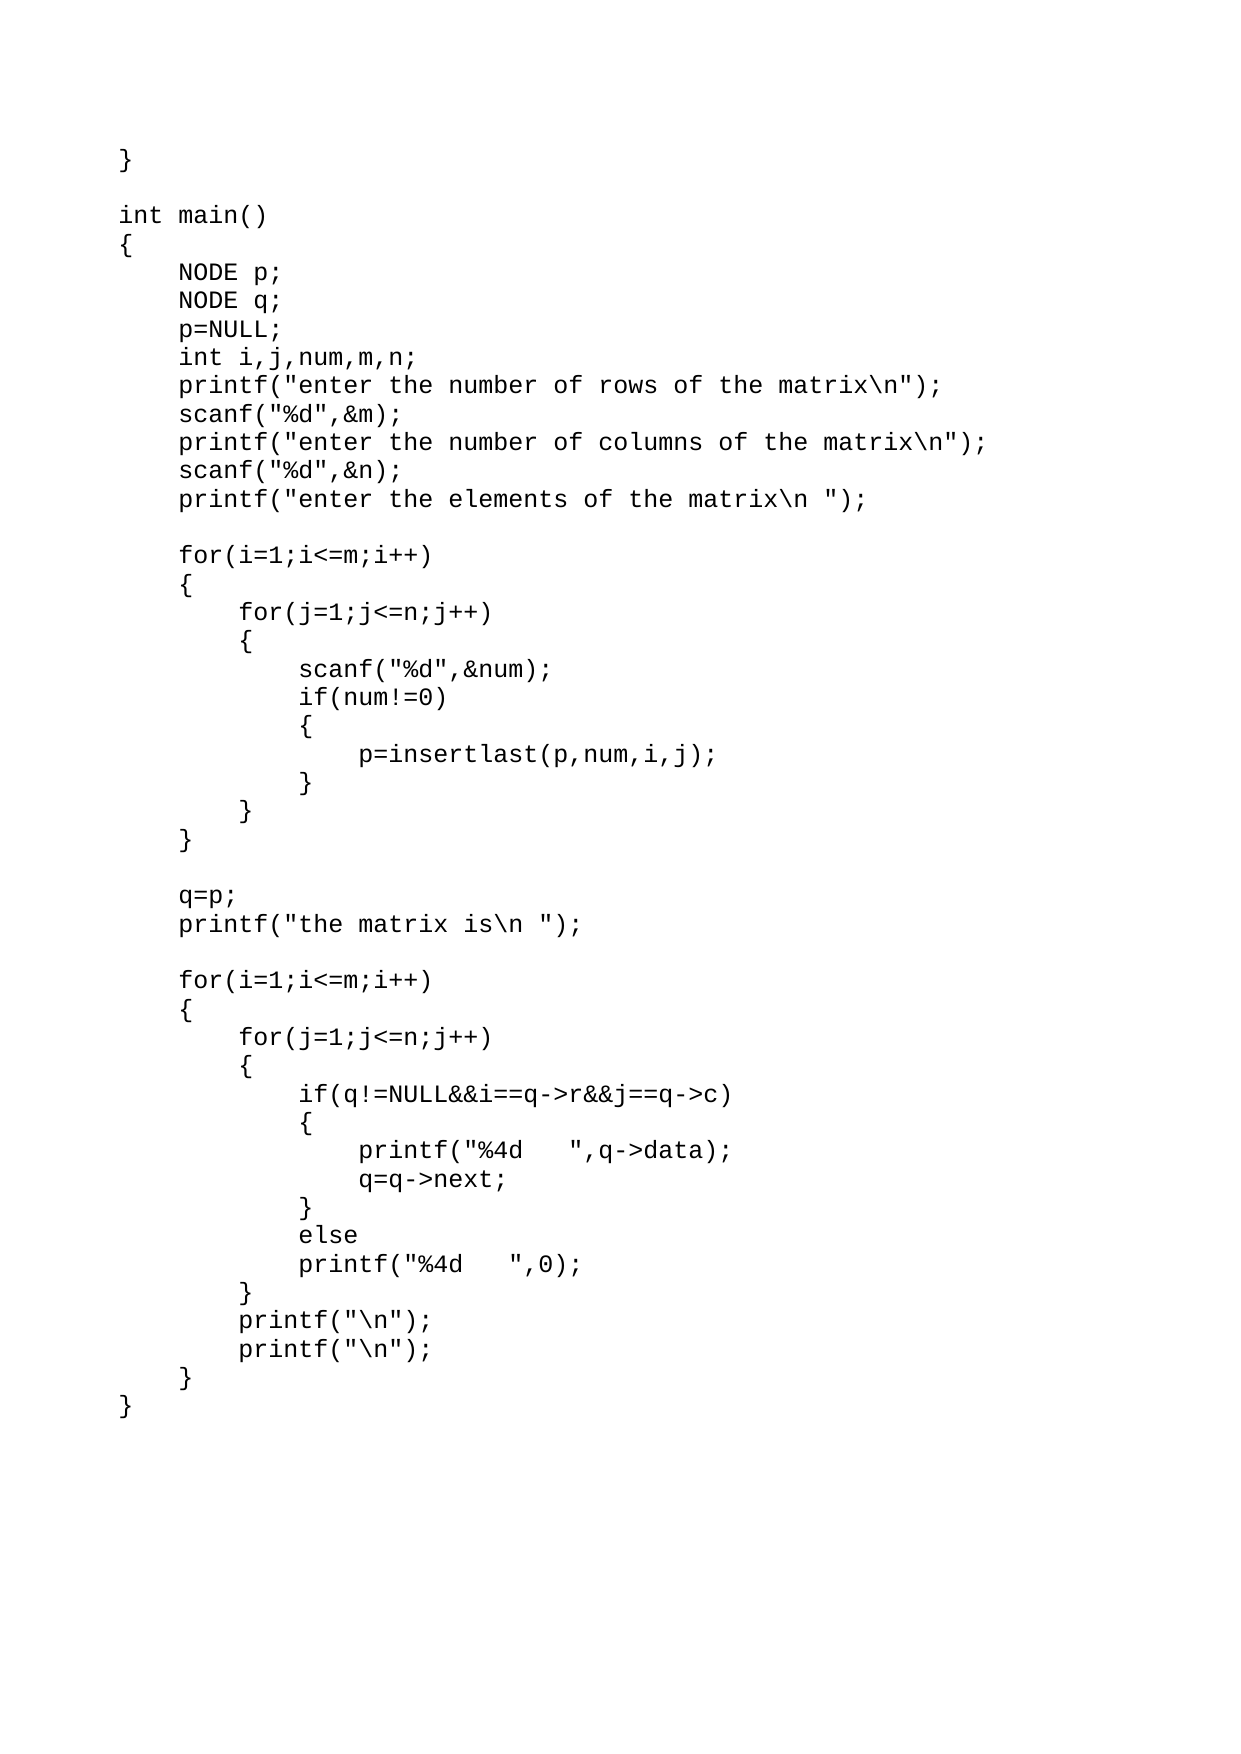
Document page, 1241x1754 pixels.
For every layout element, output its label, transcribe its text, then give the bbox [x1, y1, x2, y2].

text for(i=1;i<=m;i++) [118, 543, 1122, 571]
text if(num!=0) [118, 685, 1122, 713]
text { [118, 628, 1122, 656]
text else [118, 1223, 1122, 1251]
text } [118, 1195, 1122, 1223]
text NODE p; [118, 260, 1122, 288]
text } [118, 146, 1122, 175]
text scanf("%d",&n); [118, 458, 1122, 486]
text { [118, 996, 1122, 1025]
text { [118, 231, 1122, 260]
text scanf("%d",&num); [118, 656, 1122, 685]
text q=p; [118, 883, 1122, 911]
text if(q!=NULL&&i==q->r&&j==q->c) [118, 1081, 1122, 1110]
text { [118, 713, 1122, 741]
text printf("the matrix is\n "); [118, 911, 1122, 940]
text for(j=1;j<=n;j++) [118, 600, 1122, 628]
text { [118, 1110, 1122, 1138]
text printf("\n"); [118, 1336, 1122, 1365]
text } [118, 1280, 1122, 1308]
text printf("%4d ",q->data); [118, 1138, 1122, 1166]
text } [118, 1365, 1122, 1393]
text printf("\n"); [118, 1308, 1122, 1336]
text printf("enter the number of rows of the matrix\n"); [118, 373, 1122, 401]
text NODE q; [118, 288, 1122, 316]
text } [118, 1393, 1122, 1421]
text int main() [118, 203, 1122, 231]
text { [118, 571, 1122, 600]
text } [118, 770, 1122, 798]
text printf("%4d ",0); [118, 1251, 1122, 1280]
text for(j=1;j<=n;j++) [118, 1025, 1122, 1053]
text p=NULL; [118, 316, 1122, 345]
text scanf("%d",&m); [118, 401, 1122, 430]
text p=insertlast(p,num,i,j); [118, 741, 1122, 770]
text } [118, 798, 1122, 826]
text printf("enter the elements of the matrix\n "); [118, 486, 1122, 515]
text for(i=1;i<=m;i++) [118, 968, 1122, 996]
text } [118, 826, 1122, 855]
text q=q->next; [118, 1166, 1122, 1195]
text { [118, 1053, 1122, 1081]
text printf("enter the number of columns of the matrix\n"); [118, 430, 1122, 458]
text int i,j,num,m,n; [118, 345, 1122, 373]
